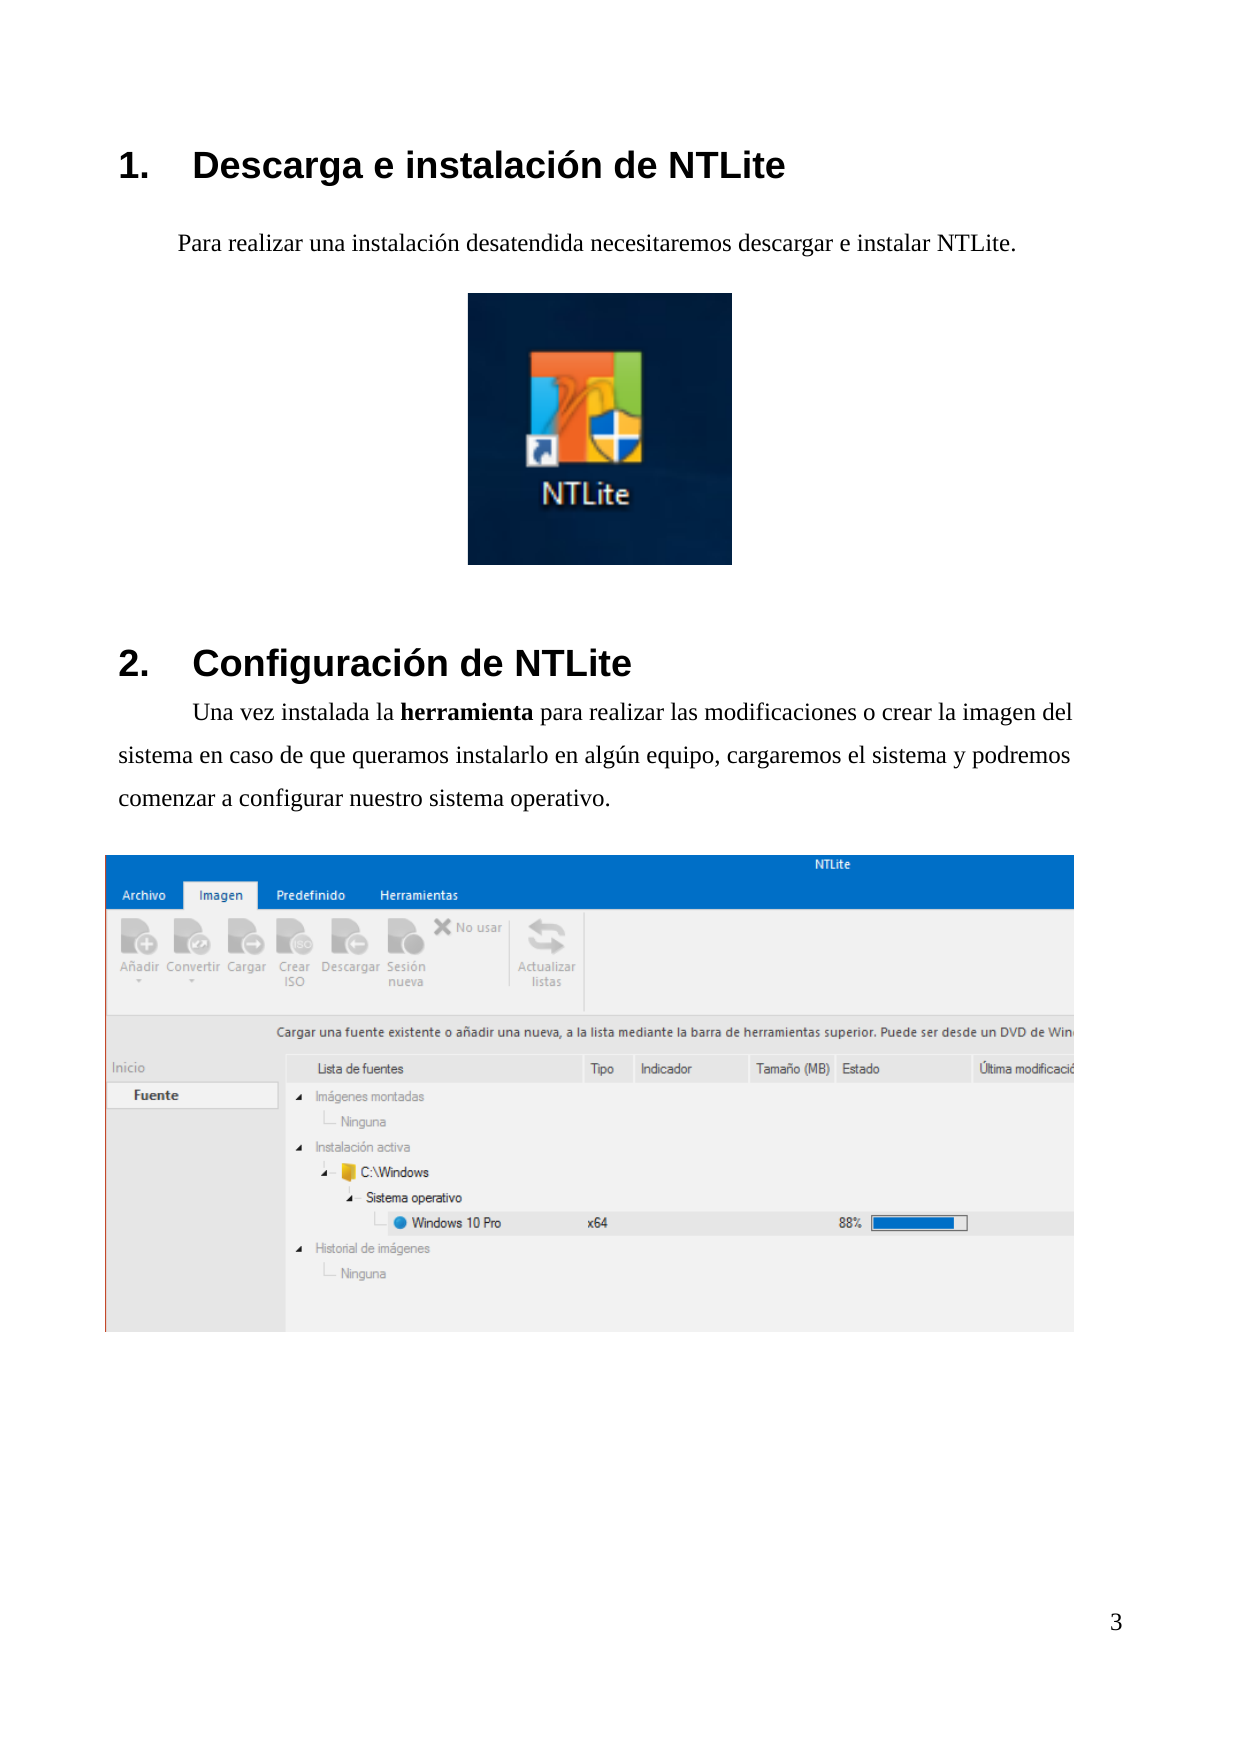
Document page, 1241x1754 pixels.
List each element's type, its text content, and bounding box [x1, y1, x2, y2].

text Para realizar una instalación desatendida necesitaremos descargar e instalar NTLite. [118, 228, 1122, 257]
picture [467, 293, 732, 565]
subtitle Configuración de NTLite [118, 641, 1122, 685]
text Una vez instalada la herramienta para realizar las modificaciones o crear la imagen del sistema en caso de que queramos instalarlo en algún equipo, cargaremos el sistema y podremos comenzar a configurar nuestro sistema operativo. [118, 697, 1122, 812]
subtitle Descarga e instalación de NTLite [118, 143, 1122, 187]
